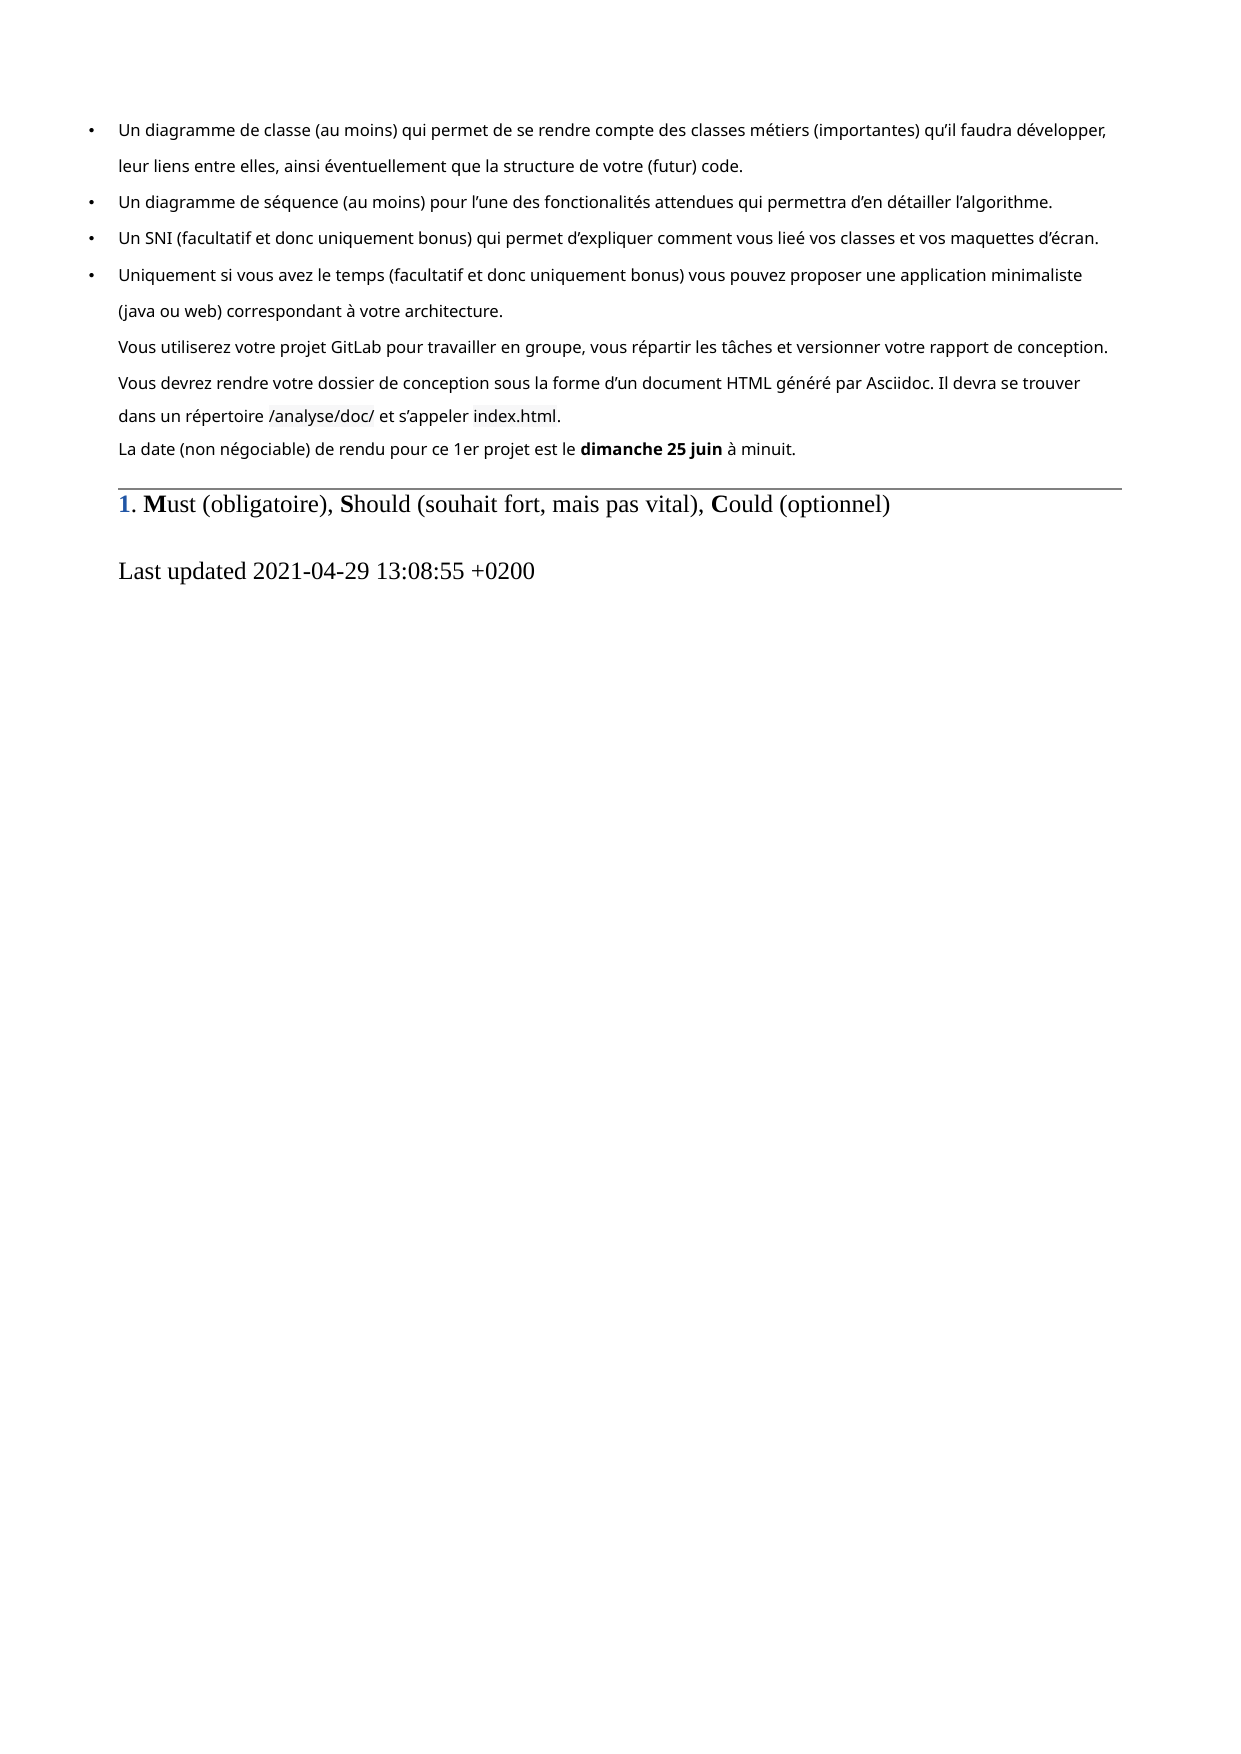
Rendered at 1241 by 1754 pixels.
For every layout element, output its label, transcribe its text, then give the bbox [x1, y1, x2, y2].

text Vous utiliserez votre projet GitLab pour travailler en groupe, vous répartir les tâches et versionner votre rapport de conception. [118, 336, 1122, 358]
list Un SNI (facultatif et donc uniquement bonus) qui permet d’expliquer comment vous lieé vos classes et vos maquettes d’écran. [118, 227, 1122, 249]
text Vous devrez rendre votre dossier de conception sous la forme d’un document HTML généré par Asciidoc. Il devra se trouver dans un répertoire /analyse/doc/ et s’appeler index.html. [118, 372, 1122, 427]
text Last updated 2021-04-29 13:08:55 +0200 [118, 556, 1122, 584]
list Uniquement si vous avez le temps (facultatif et donc uniquement bonus) vous pouvez proposer une application minimaliste (java ou web) correspondant à votre architecture. [118, 263, 1122, 322]
list Un diagramme de séquence (au moins) pour l’une des fonctionalités attendues qui permettra d’en détailler l’algorithme. [118, 191, 1122, 213]
list Un diagramme de classe (au moins) qui permet de se rendre compte des classes métiers (importantes) qu’il faudra développer, leur liens entre elles, ainsi éventuellement que la structure de votre (futur) code. [118, 118, 1122, 177]
text 1. Must (obligatoire), Should (souhait fort, mais pas vital), Could (optionnel) [118, 490, 1122, 517]
text La date (non négociable) de rendu pour ce 1er projet est le dimanche 25 juin à minuit. [118, 438, 1122, 460]
